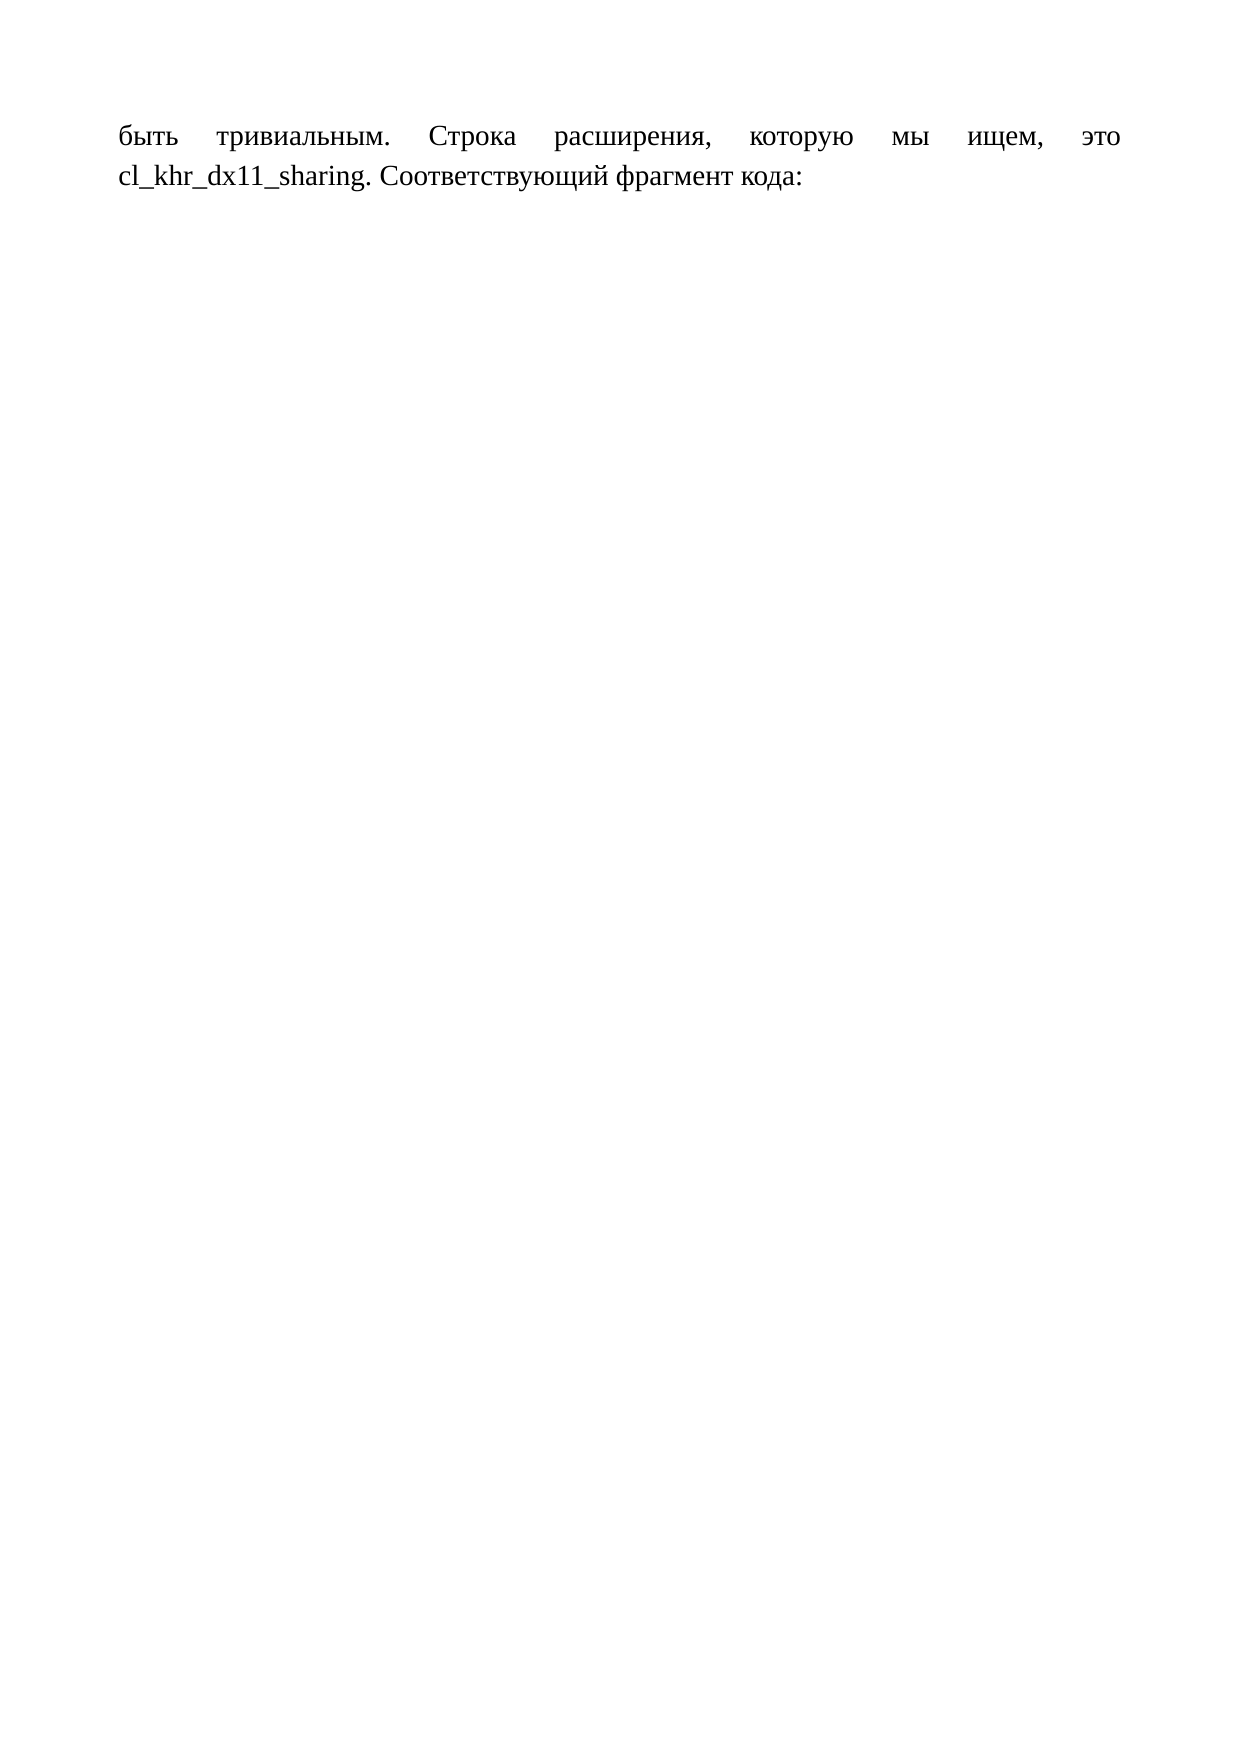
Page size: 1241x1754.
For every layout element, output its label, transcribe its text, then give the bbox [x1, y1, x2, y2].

text быть тривиальным. Строка расширения, которую мы ищем, это cl_khr_dx11_sharing. Соответствующий фрагмент кода: [118, 118, 1122, 192]
